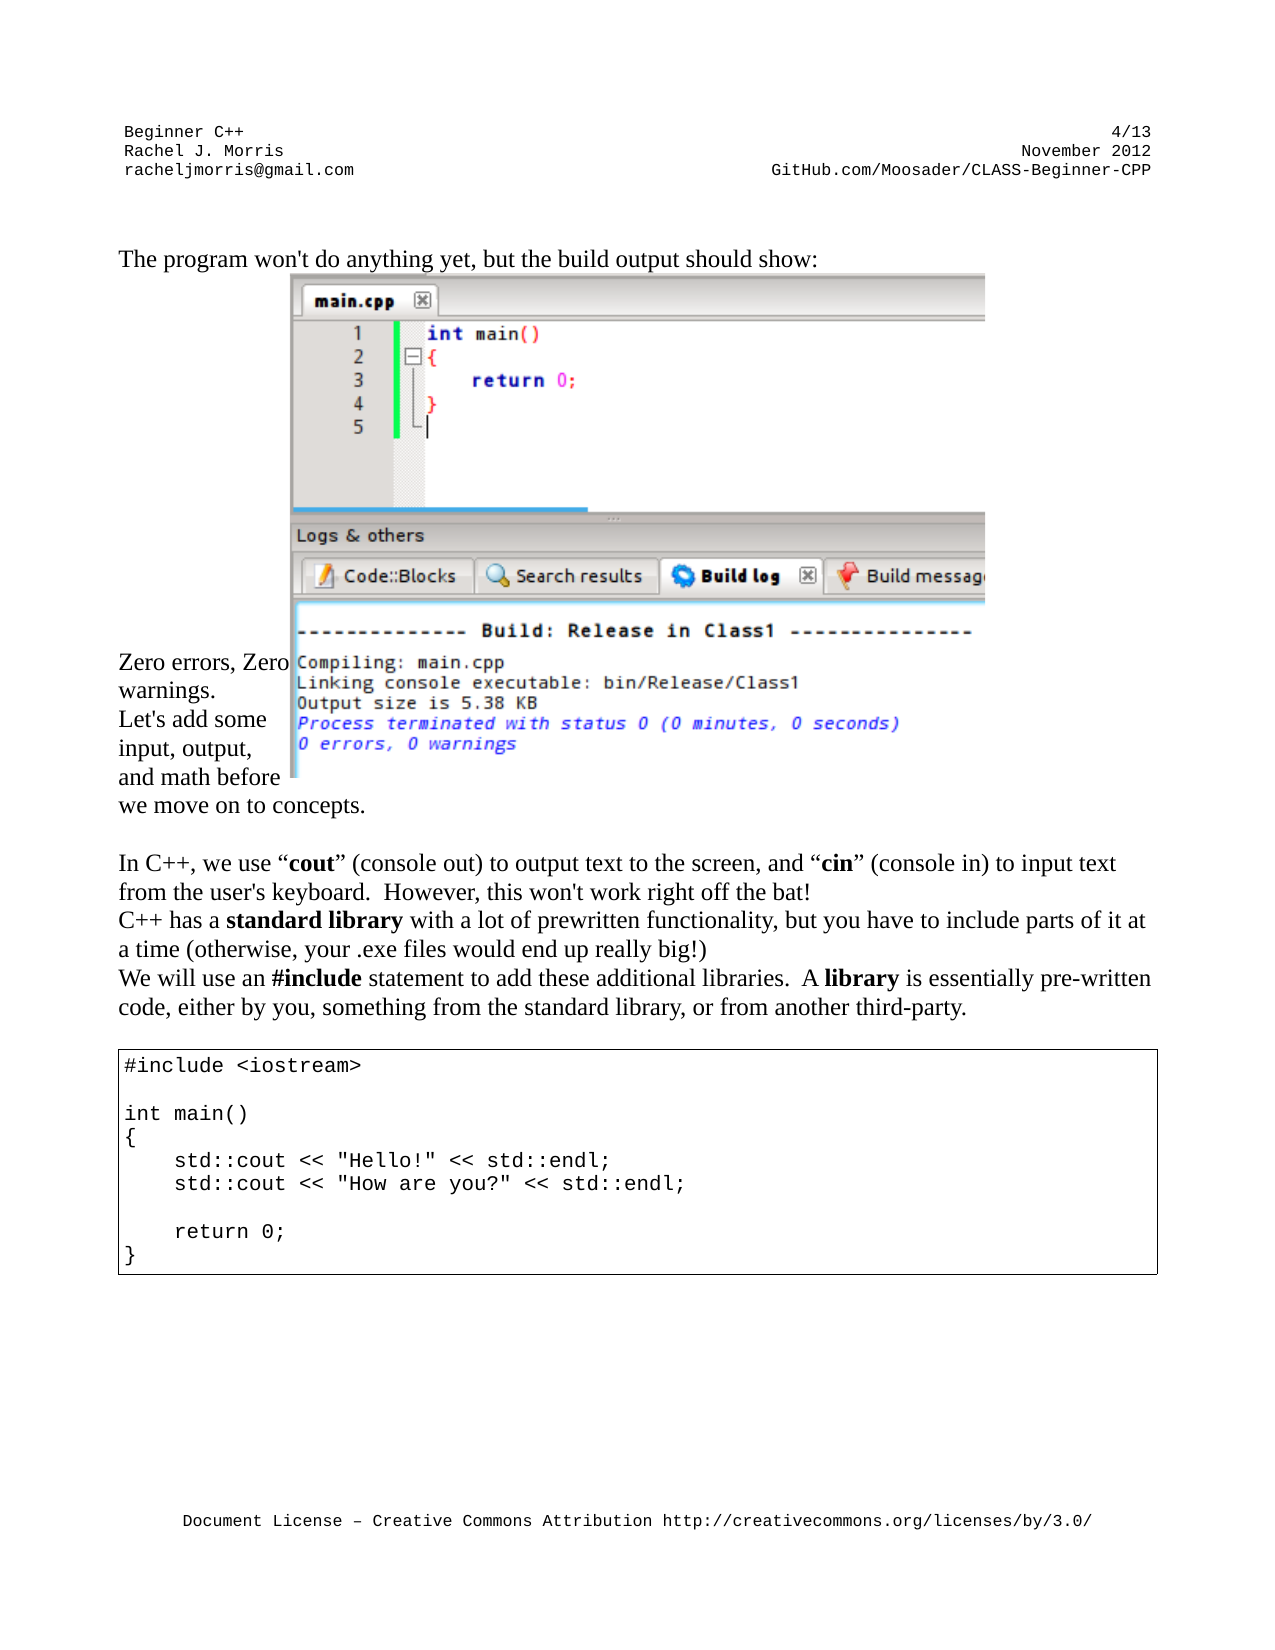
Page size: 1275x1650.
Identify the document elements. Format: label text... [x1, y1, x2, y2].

table_header #include <iostream> int main() { std::cout << "Hello!" << std::endl; std::cout << "How are you?" << std::endl; return 0; } [119, 1050, 1157, 1274]
text C++ has a standard library with a lot of prewritten functionality, but you have to include parts of it at a time (otherwise, your .exe files would end up really big!) [118, 906, 1157, 963]
text We will use an #include statement to add these additional libraries. A library is essentially pre-written code, either by you, something from the standard library, or from another third-party. [118, 963, 1157, 1021]
text Zero errors, Zero warnings. [118, 647, 289, 704]
text The program won't do anything yet, but the build output should show: [118, 244, 1157, 273]
text Let's add some input, output, and math before we move on to concepts. [118, 704, 1157, 819]
picture [289, 273, 986, 778]
text In C++, we use “cout” (console out) to output text to the screen, and “cin” (console in) to input text from the user's keyboard. However, this won't work right off the bat! [118, 848, 1157, 906]
text [986, 647, 1157, 704]
